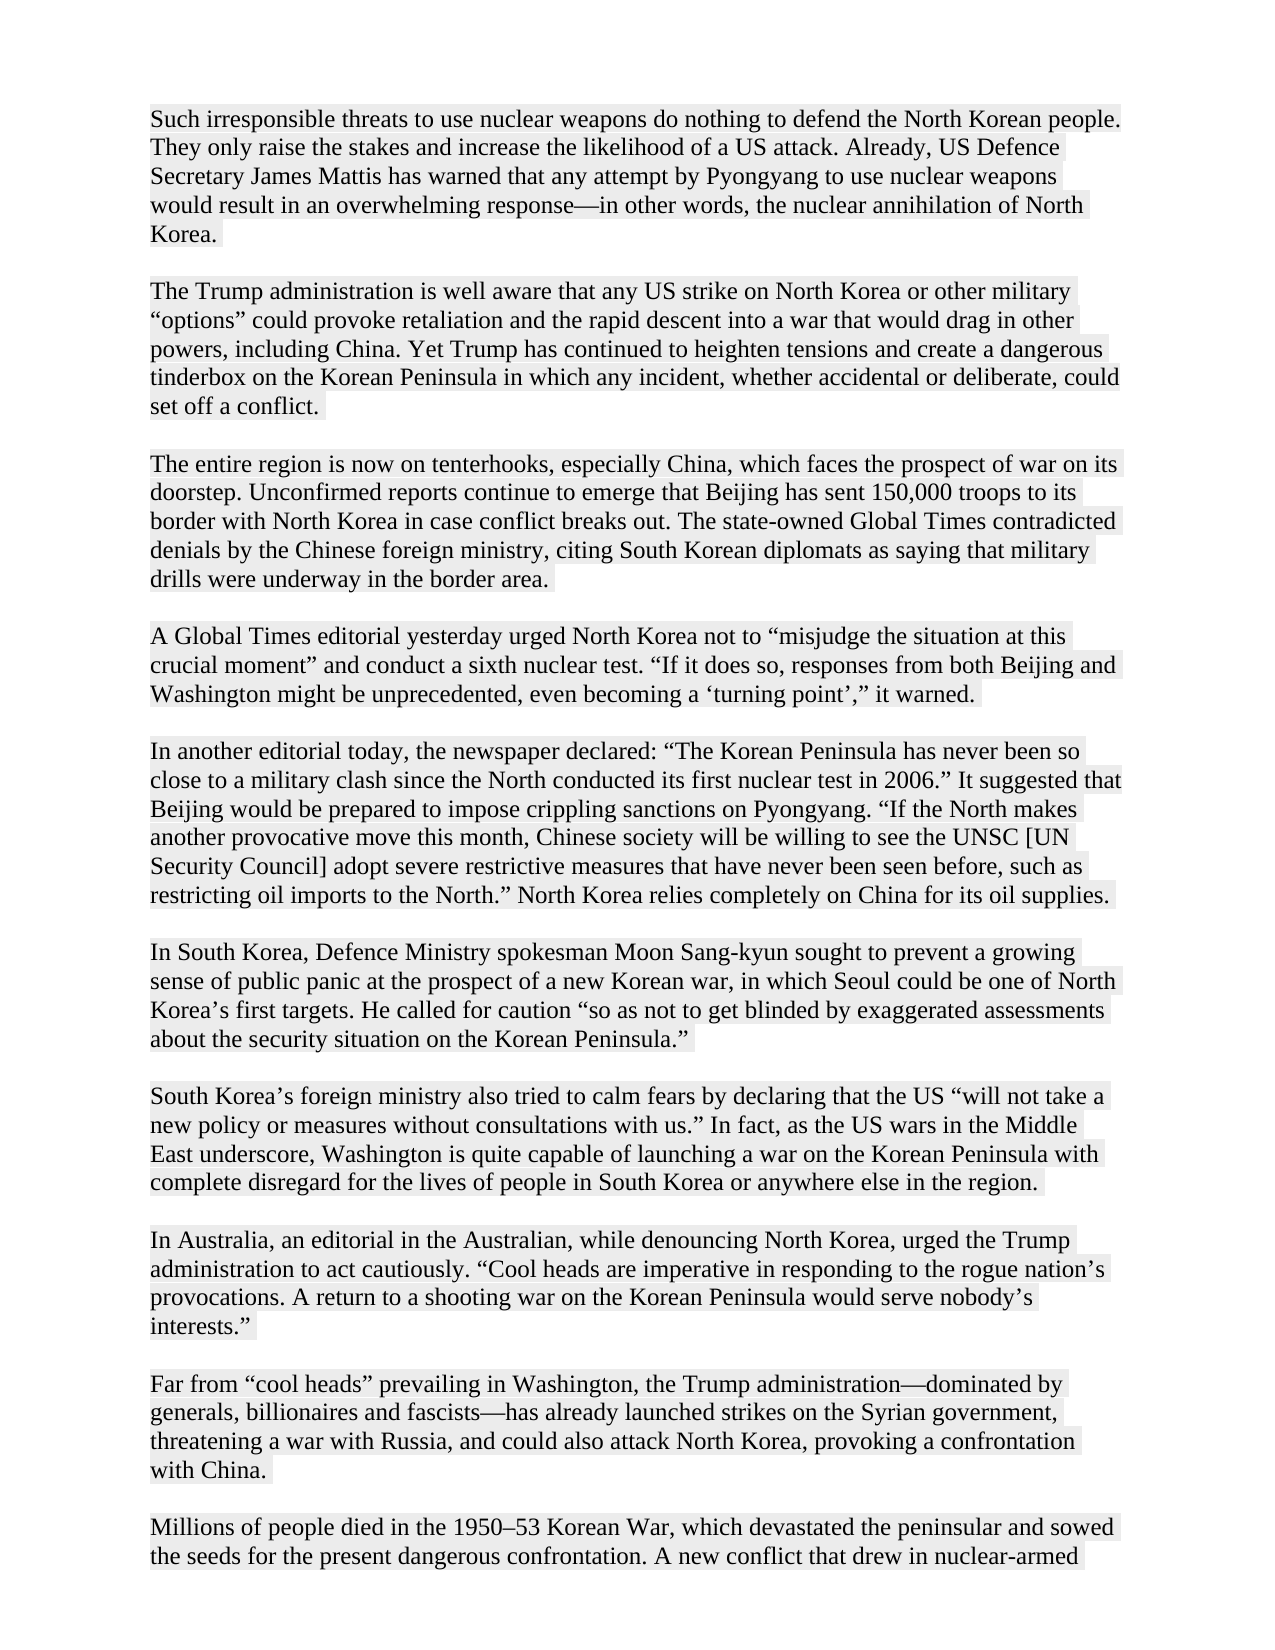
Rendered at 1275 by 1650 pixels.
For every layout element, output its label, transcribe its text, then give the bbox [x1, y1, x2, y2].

text Such irresponsible threats to use nuclear weapons do nothing to defend the North Korean people. They only raise the stakes and increase the likelihood of a US attack. Already, US Defence Secretary James Mattis has warned that any attempt by Pyongyang to use nuclear weapons would result in an overwhelming response—in other words, the nuclear annihilation of North Korea. The Trump administration is well aware that any US strike on North Korea or other military “options” could provoke retaliation and the rapid descent into a war that would drag in other powers, including China. Yet Trump has continued to heighten tensions and create a dangerous tinderbox on the Korean Peninsula in which any incident, whether accidental or deliberate, could set off a conflict. The entire region is now on tenterhooks, especially China, which faces the prospect of war on its doorstep. Unconfirmed reports continue to emerge that Beijing has sent 150,000 troops to its border with North Korea in case conflict breaks out. The state-owned Global Times contradicted denials by the Chinese foreign ministry, citing South Korean diplomats as saying that military drills were underway in the border area. A Global Times editorial yesterday urged North Korea not to “misjudge the situation at this crucial moment” and conduct a sixth nuclear test. “If it does so, responses from both Beijing and Washington might be unprecedented, even becoming a ‘turning point’,” it warned. In another editorial today, the newspaper declared: “The Korean Peninsula has never been so close to a military clash since the North conducted its first nuclear test in 2006.” It suggested that Beijing would be prepared to impose crippling sanctions on Pyongyang. “If the North makes another provocative move this month, Chinese society will be willing to see the UNSC [UN Security Council] adopt severe restrictive measures that have never been seen before, such as restricting oil imports to the North.” North Korea relies completely on China for its oil supplies. In South Korea, Defence Ministry spokesman Moon Sang-kyun sought to prevent a growing sense of public panic at the prospect of a new Korean war, in which Seoul could be one of North Korea’s first targets. He called for caution “so as not to get blinded by exaggerated assessments about the security situation on the Korean Peninsula.” South Korea’s foreign ministry also tried to calm fears by declaring that the US “will not take a new policy or measures without consultations with us.” In fact, as the US wars in the Middle East underscore, Washington is quite capable of launching a war on the Korean Peninsula with complete disregard for the lives of people in South Korea or anywhere else in the region. In Australia, an editorial in the Australian, while denouncing North Korea, urged the Trump administration to act cautiously. “Cool heads are imperative in responding to the rogue nation’s provocations. A return to a shooting war on the Korean Peninsula would serve nobody’s interests.” Far from “cool heads” prevailing in Washington, the Trump administration—dominated by generals, billionaires and fascists—has already launched strikes on the Syrian government, threatening a war with Russia, and could also attack North Korea, provoking a confrontation with China. Millions of people died in the 1950–53 Korean War, which devastated the peninsular and sowed the seeds for the present dangerous confrontation. A new conflict that drew in nuclear-armed [150, 75, 1125, 1570]
